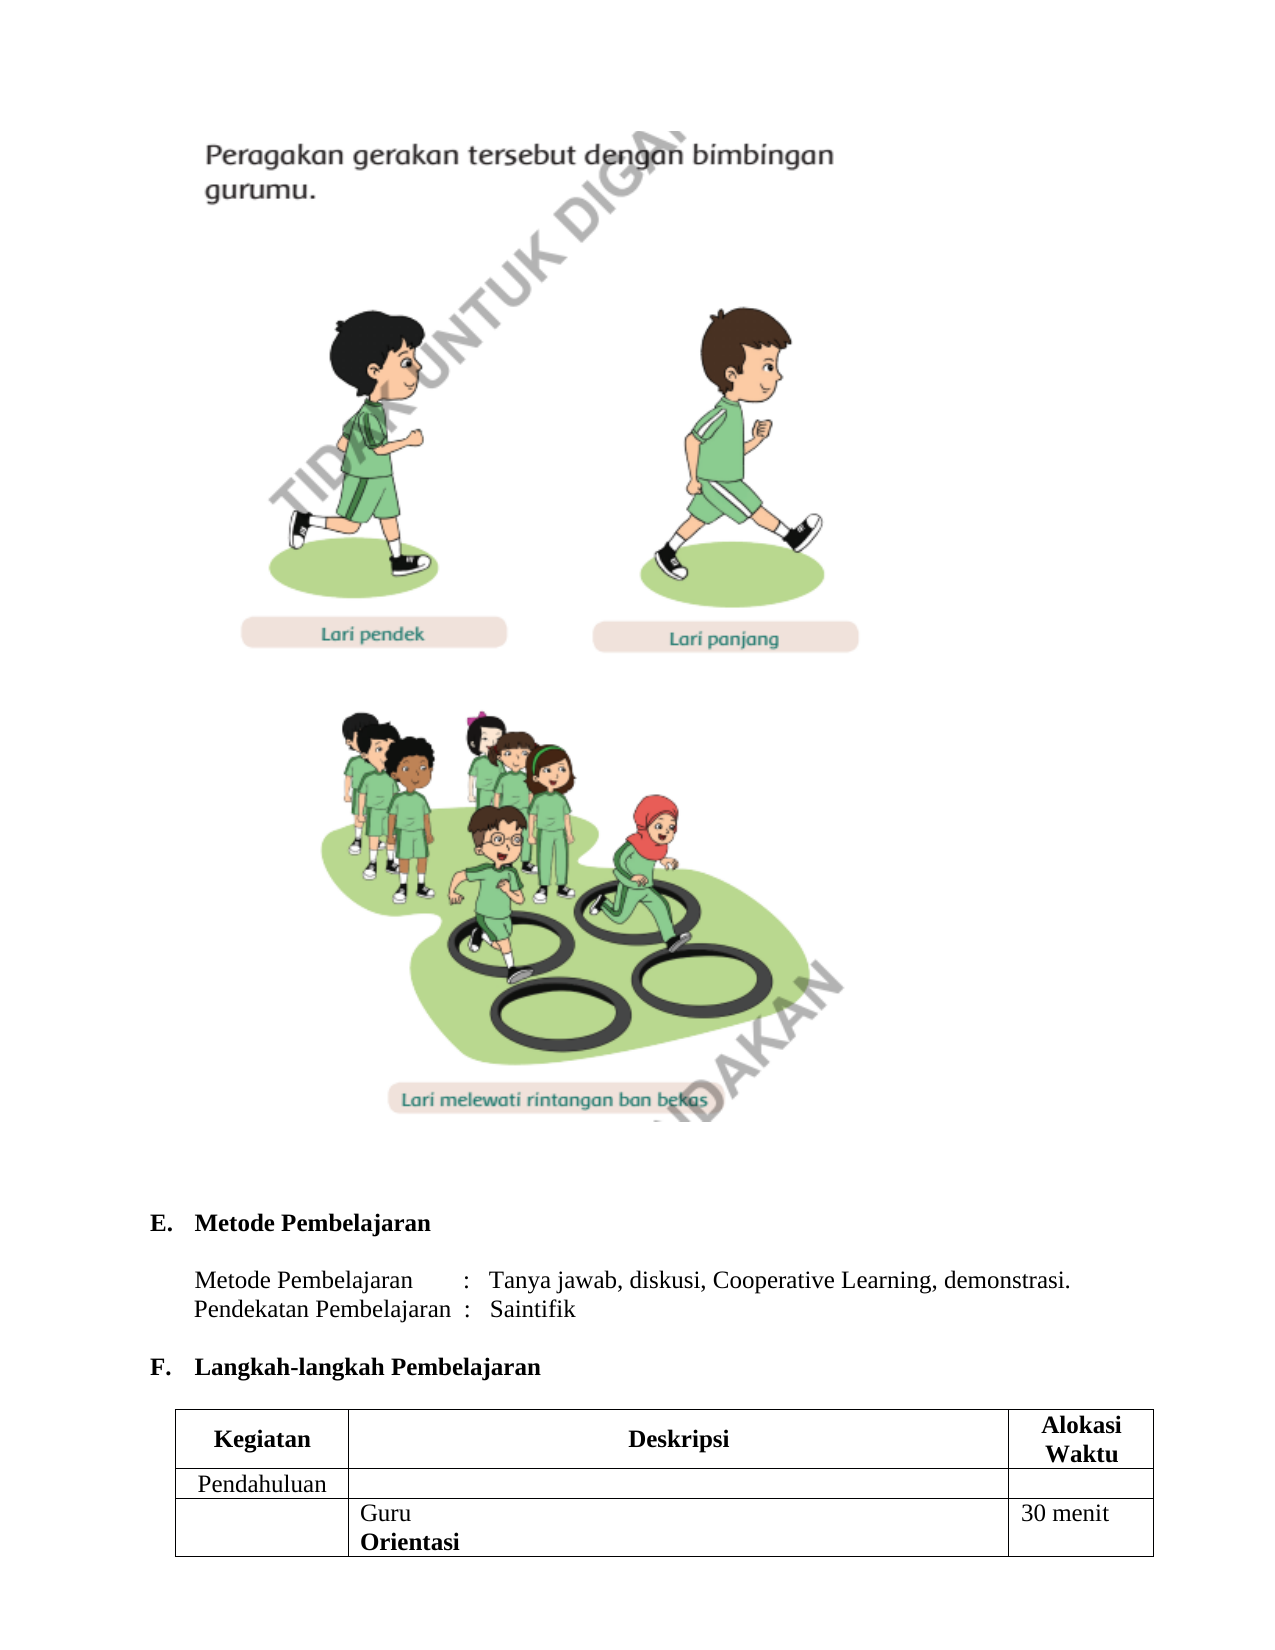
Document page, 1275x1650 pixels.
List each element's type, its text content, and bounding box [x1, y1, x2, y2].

table_cell [176, 1499, 348, 1556]
table_cell 30 menit [1009, 1499, 1153, 1556]
table_cell [349, 1469, 1008, 1497]
table_cell Guru Orientasi Kelas dibuka dengan salam, menanyakan kabar dan mengecek kehadiran siswa. Kelas dilanjutkan dengan doa dipimpin oleh salah seorang siswa. Siswa yang diminta membaca doa adalah siswa yang hari itu datang paling awal ( Menghargai kedisiplinan siswa ) Siswa diingatkan untuk selalu mengutamakan sikap disiplin setiap saat dan manfaatnya bagi tercapainya cita – cita. Menyanyikan salah satu Lagu Wajib/Lagu Nasional. Guru memberikan penguatan tentang pentingnya menanamkan semangat Nasionalisme. Siswa diminta untuk memeriksa kerapian diri dan kebersihan kelas Siswa memperhatikan penjelasan guru tentang tujuan, manfaat dan aktivitas pembelajaran yang akan dilakukan. Siswa menyimak penjelasan guru tentang pentingnya sikap disiplin, kerja sama, dan mandiri yang akan dikembangkan dalam pembelajaran. Aperpepsi Mengaitkan materi/tema/kegiatan pembelajaran yang akan dilakukan dengan pengalaman peserta didik dengan materi/tema/kegiatan sebelumnya. Mengingatkan kembali materi prasyarat dengan bertanya. Mengajukan pertanyaan yang ada keterkaitannya dengan pelajaran yang akan dilakukan Motivasi Memberikan gambaran tentang manfaat mempelajari pelajaran yang akan dipelajari dalam kehidupan sehari-hari Apabila materi tema/projek ini kerjakan dengan baik dan sungguh-sungguh ini dikuasai dengan baik, maka peserta didik diharapkan dapat menjelaskan tentang materi sesuai tema Menyampaikan tujuan pembelajaran pada pertemuan yang berlangsung Mengajukan pertanyaan Pemberian Acuan Memberitahukan materi pelajaran yang akan dibahas pada pertemuan saat itu. Memberitahukan tentang kompetensi inti, kompetensi dasar, indikator, dan KKM pada pertemuan yang berlangsung Pembagian kelompok belajar Menjelaskan mekanisme pelaksanaan pengalaman belajar sesuai dengan langkah-langkah pembelajaran [349, 1499, 1008, 1556]
table_header Alokasi Waktu [1009, 1410, 1153, 1468]
table_header Deskripsi [349, 1410, 1008, 1468]
text Metode Pembelajaran : Tanya jawab, diskusi, Cooperative Learning, demonstrasi. [194, 1265, 1125, 1294]
text Pendekatan Pembelajaran : Saintifik [150, 1294, 1125, 1323]
table_header Kegiatan [176, 1410, 348, 1468]
table_cell Pendahuluan [176, 1469, 348, 1497]
table_cell [1009, 1469, 1153, 1497]
list Langkah-langkah Pembelajaran [150, 1352, 1125, 1380]
picture [194, 131, 893, 1122]
list Metode Pembelajaran [150, 1208, 1125, 1237]
